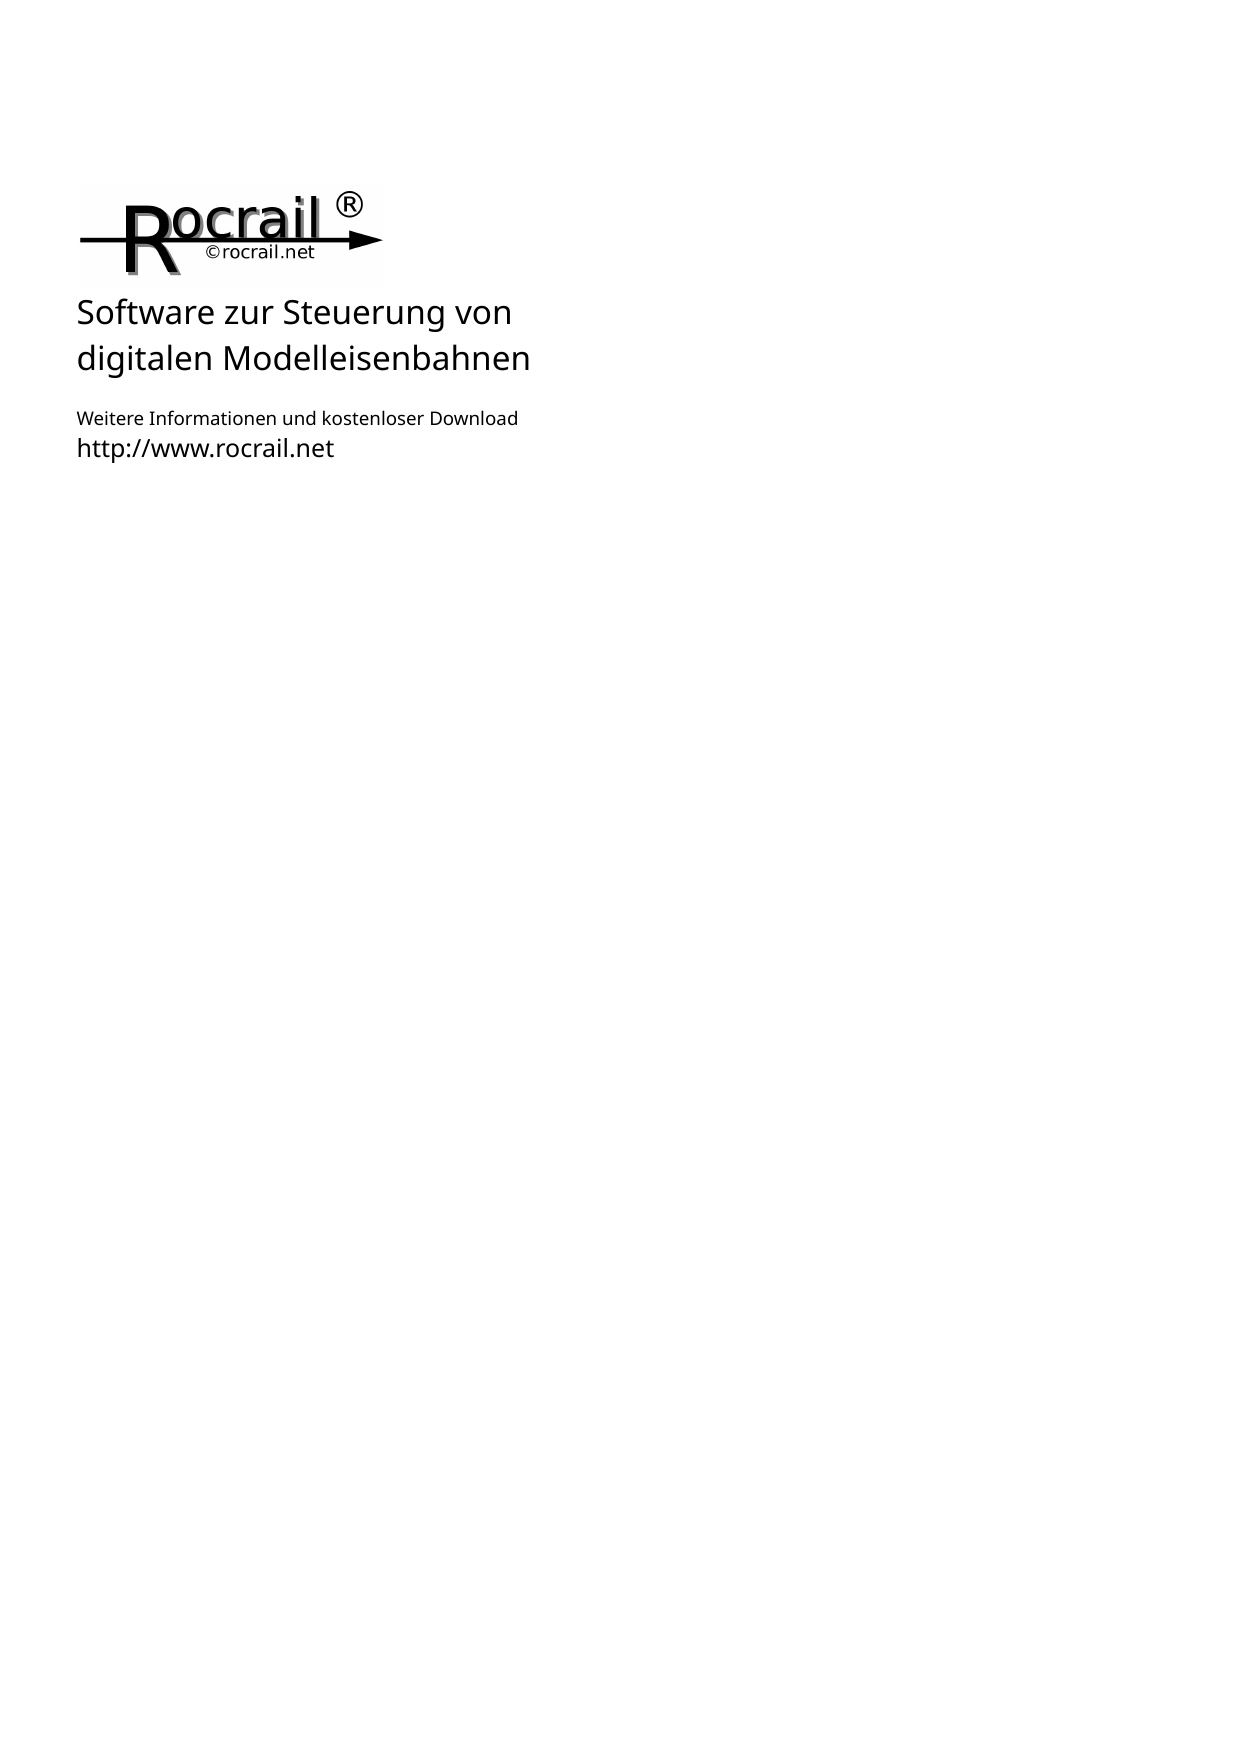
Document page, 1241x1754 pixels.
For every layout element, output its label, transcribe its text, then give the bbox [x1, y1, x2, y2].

text Weitere Informationen und kostenloser Download [76, 406, 583, 431]
text http://www.rocrail.net [76, 431, 583, 465]
picture [76, 181, 386, 290]
text Software zur Steuerung von digitalen Modelleisenbahnen [76, 169, 583, 380]
